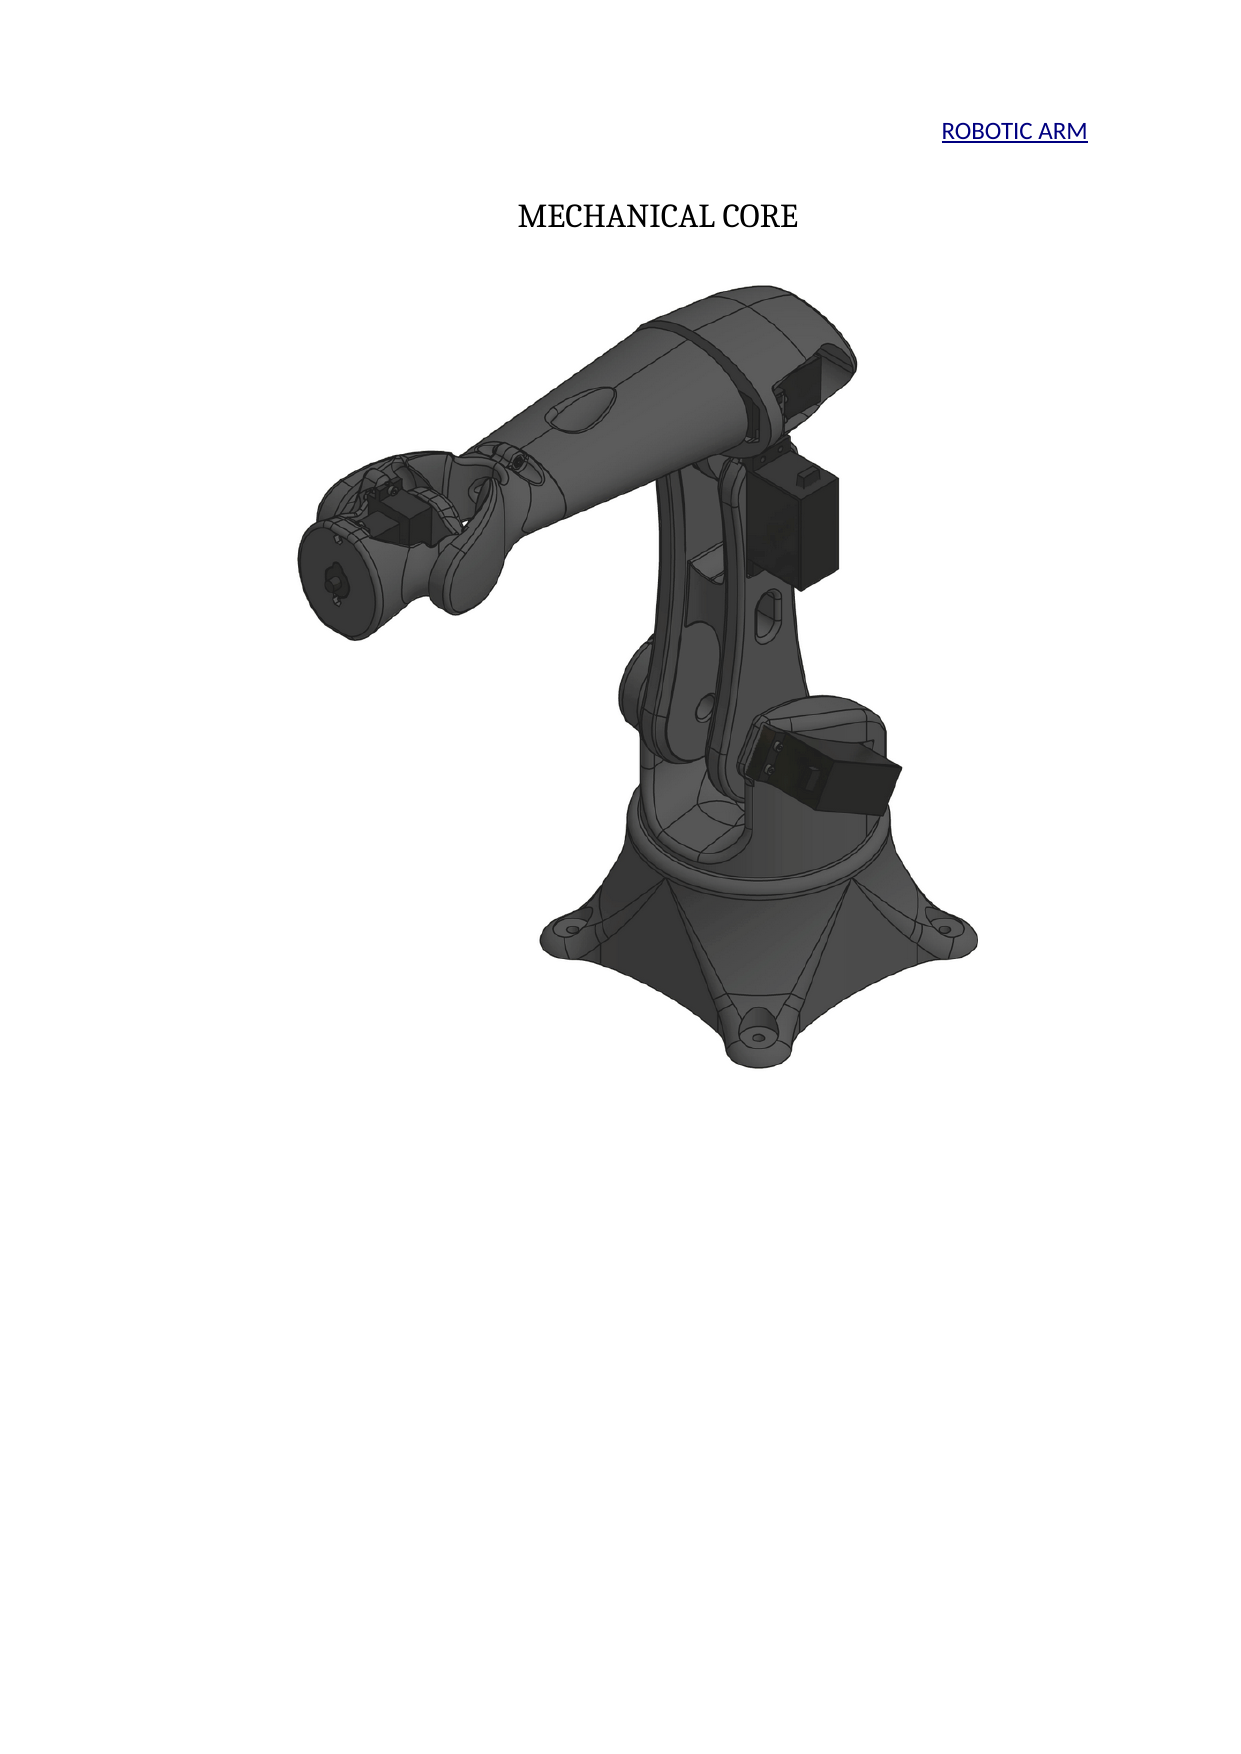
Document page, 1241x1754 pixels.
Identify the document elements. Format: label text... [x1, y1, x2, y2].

picture [287, 276, 993, 1081]
subtitle mechanical core [228, 197, 1087, 235]
